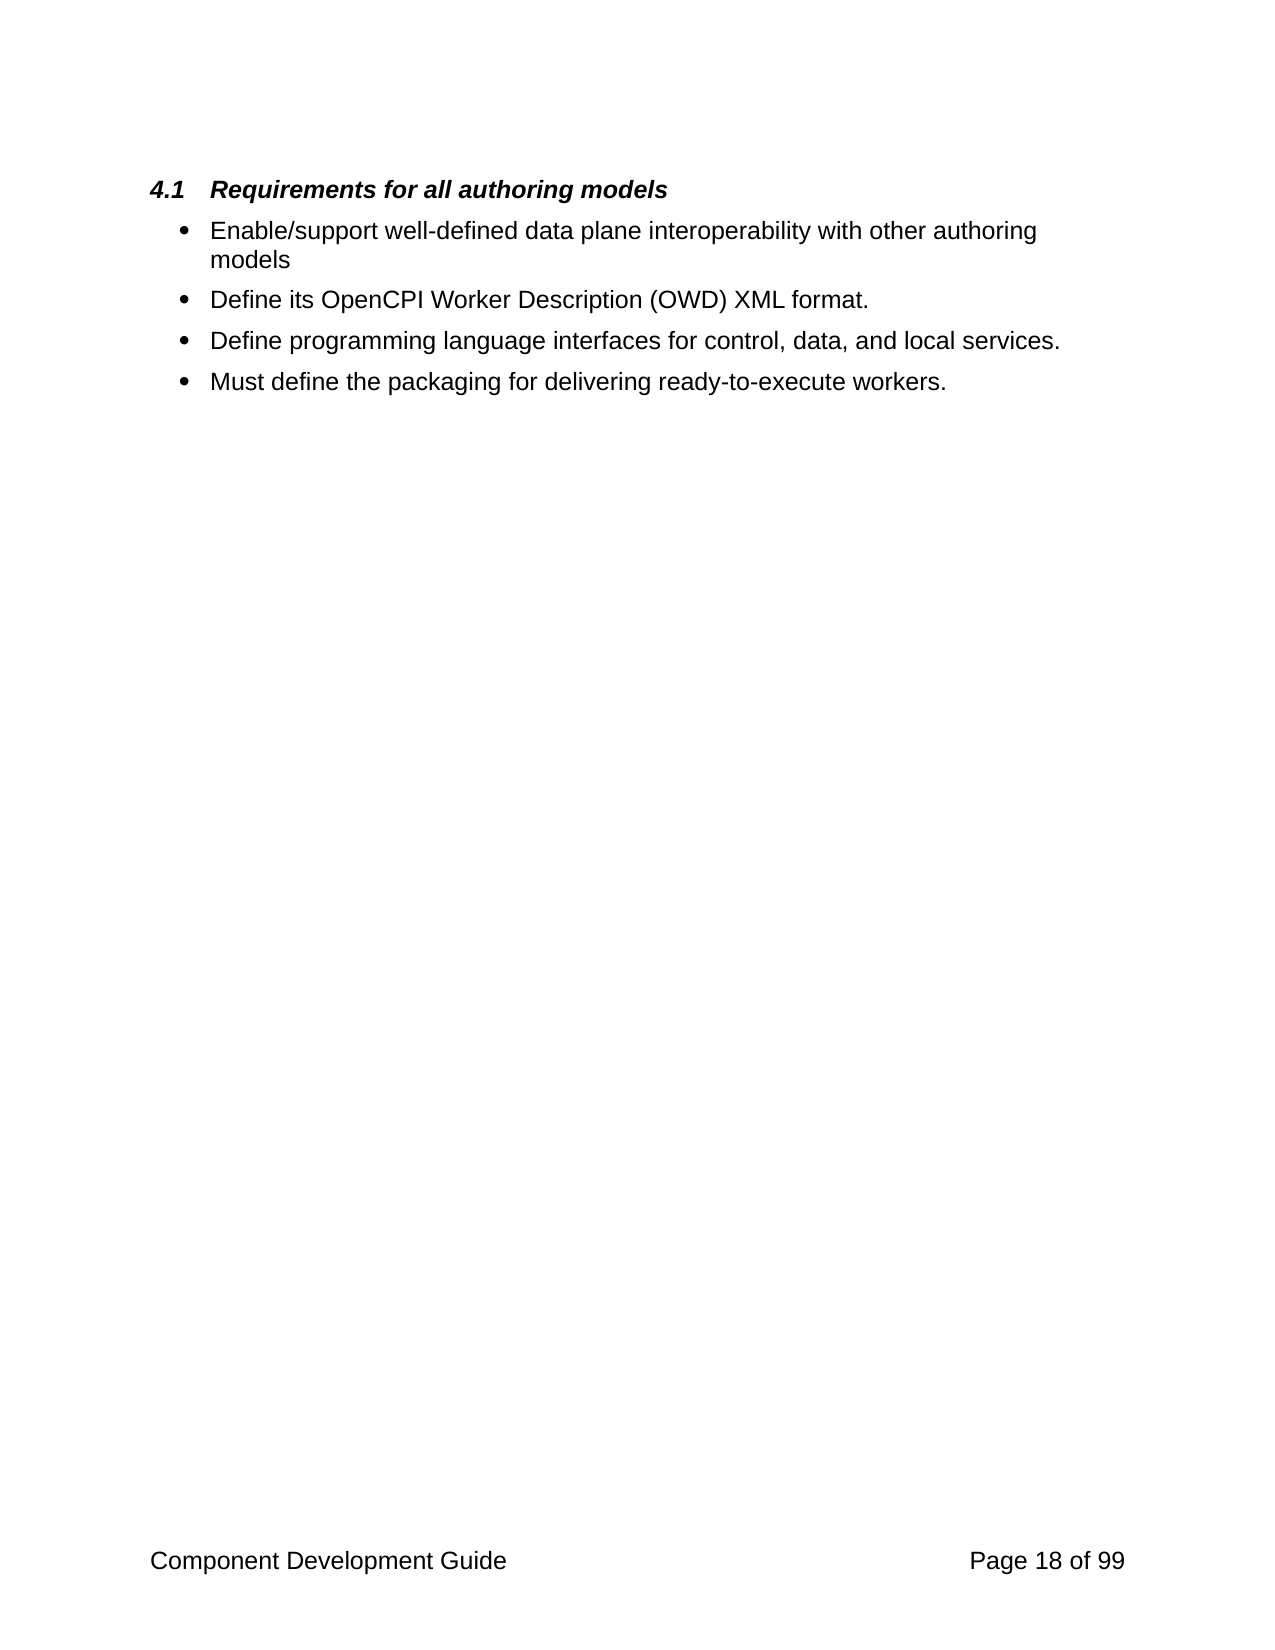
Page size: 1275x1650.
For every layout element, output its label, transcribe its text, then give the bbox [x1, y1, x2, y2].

list Must define the packaging for delivering ready-to-execute workers. [180, 367, 1125, 396]
subtitle Requirements for all authoring models [150, 175, 1125, 204]
list Define programming language interfaces for control, data, and local services. [180, 326, 1125, 355]
list Define its OpenCPI Worker Description (OWD) XML format. [180, 285, 1125, 314]
list Enable/support well-defined data plane interoperability with other authoring models [180, 216, 1125, 273]
